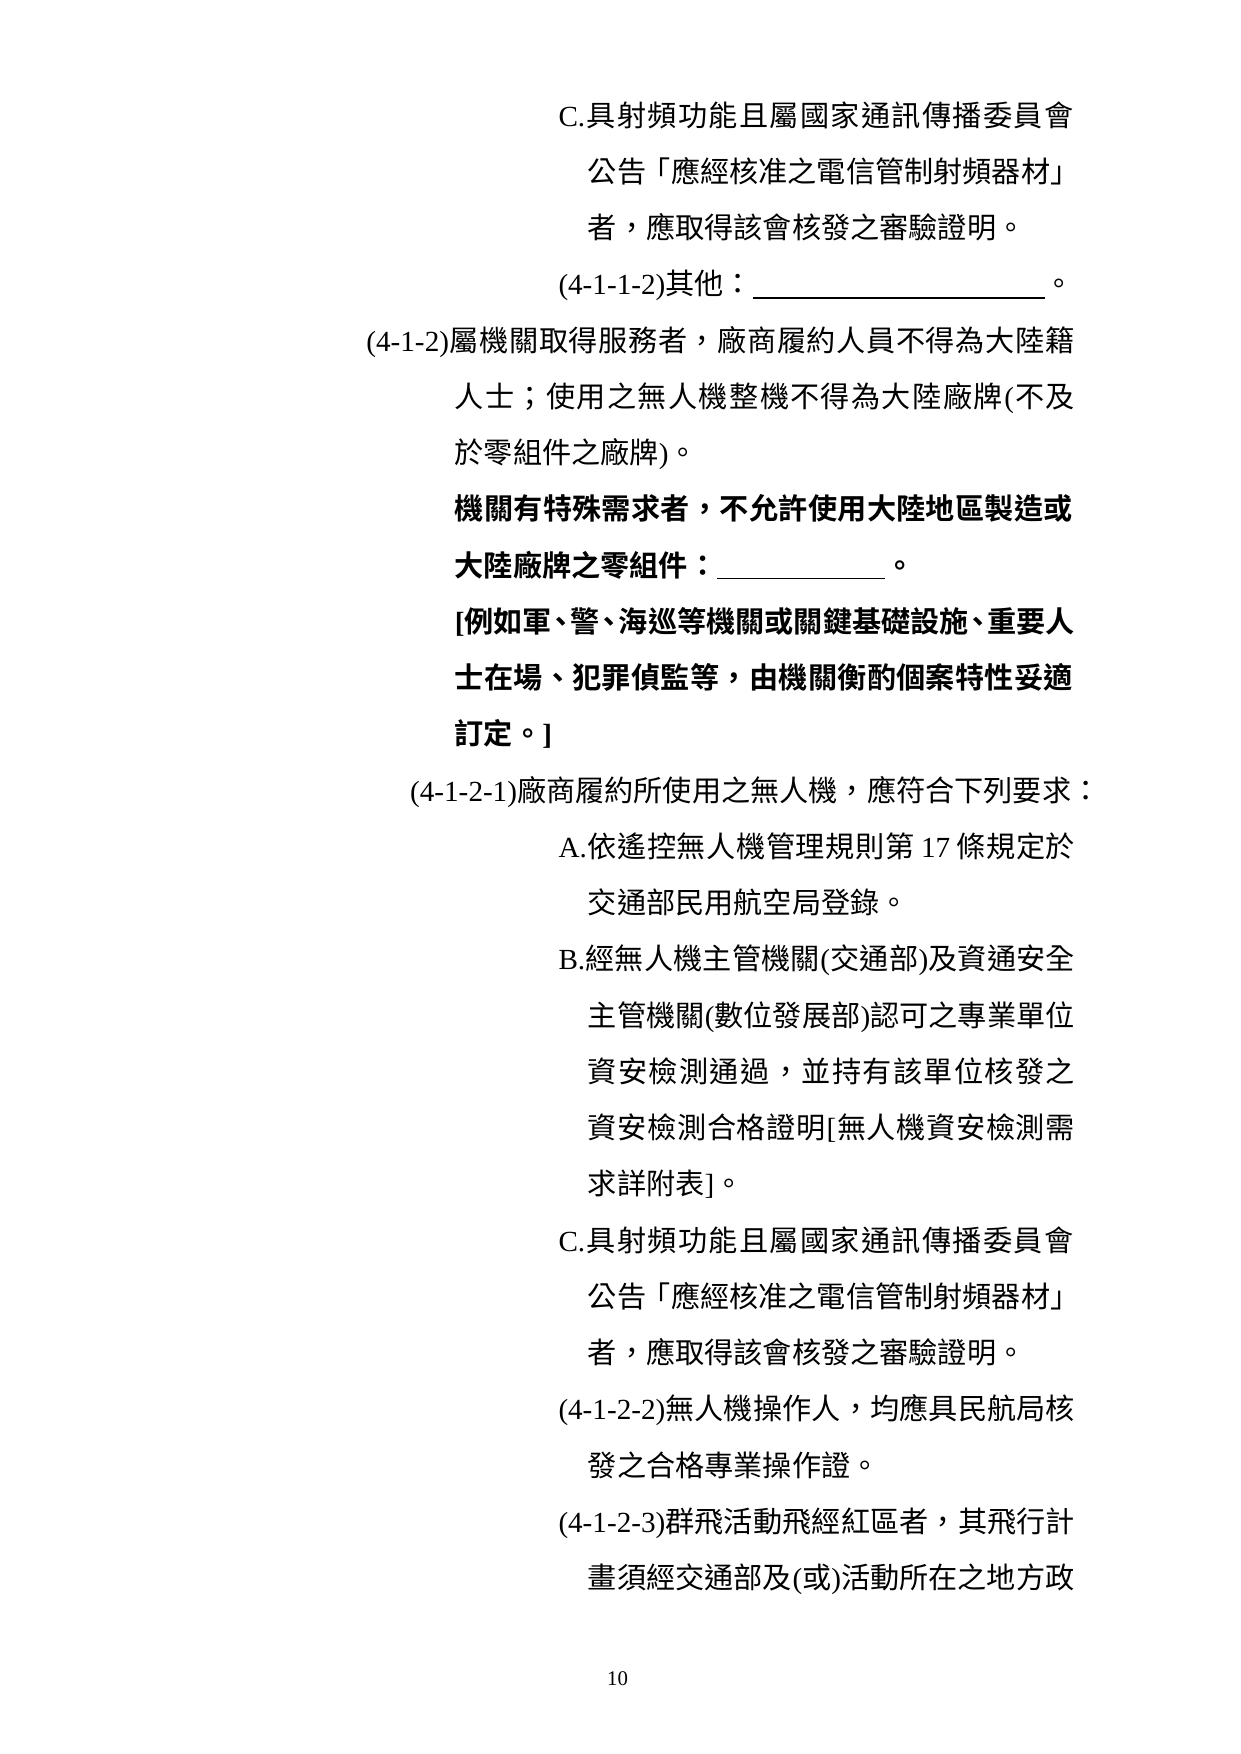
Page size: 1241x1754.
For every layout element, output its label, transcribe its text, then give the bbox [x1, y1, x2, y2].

text C.具射頻功能且屬國家通訊傳播委員會公告「應經核准之電信管制射頻器材」者，應取得該會核發之審驗證明。 [558, 1210, 1075, 1379]
text [例如軍、警、海巡等機關或關鍵基礎設施、重要人士在場、犯罪偵監等，由機關衡酌個案特性妥適訂定。] [454, 591, 1075, 760]
text (4-1-2-3)群飛活動飛經紅區者，其飛行計畫須經交通部及(或)活動所在之地方政 [558, 1491, 1075, 1604]
text (4-1-2-2)無人機操作人，均應具民航局核發之合格專業操作證。 [558, 1379, 1075, 1491]
text (4-1-2)屬機關取得服務者，廠商履約人員不得為大陸籍人士；使用之無人機整機不得為大陸廠牌(不及於零組件之廠牌)。 [366, 310, 1075, 479]
text C.具射頻功能且屬國家通訊傳播委員會公告「應經核准之電信管制射頻器材」者，應取得該會核發之審驗證明。 [558, 85, 1075, 254]
text A.依遙控無人機管理規則第17條規定於交通部民用航空局登錄。 [558, 816, 1075, 929]
text 機關有特殊需求者，不允許使用大陸地區製造或大陸廠牌之零組件： 。 [454, 479, 1075, 591]
text B.經無人機主管機關(交通部)及資通安全主管機關(數位發展部)認可之專業單位資安檢測通過，並持有該單位核發之資安檢測合格證明[無人機資安檢測需求詳附表]。 [558, 929, 1075, 1210]
text (4-1-1-2)其他： 。 [558, 254, 1075, 310]
text (4-1-2-1)廠商履約所使用之無人機，應符合下列要求： [366, 760, 1075, 816]
